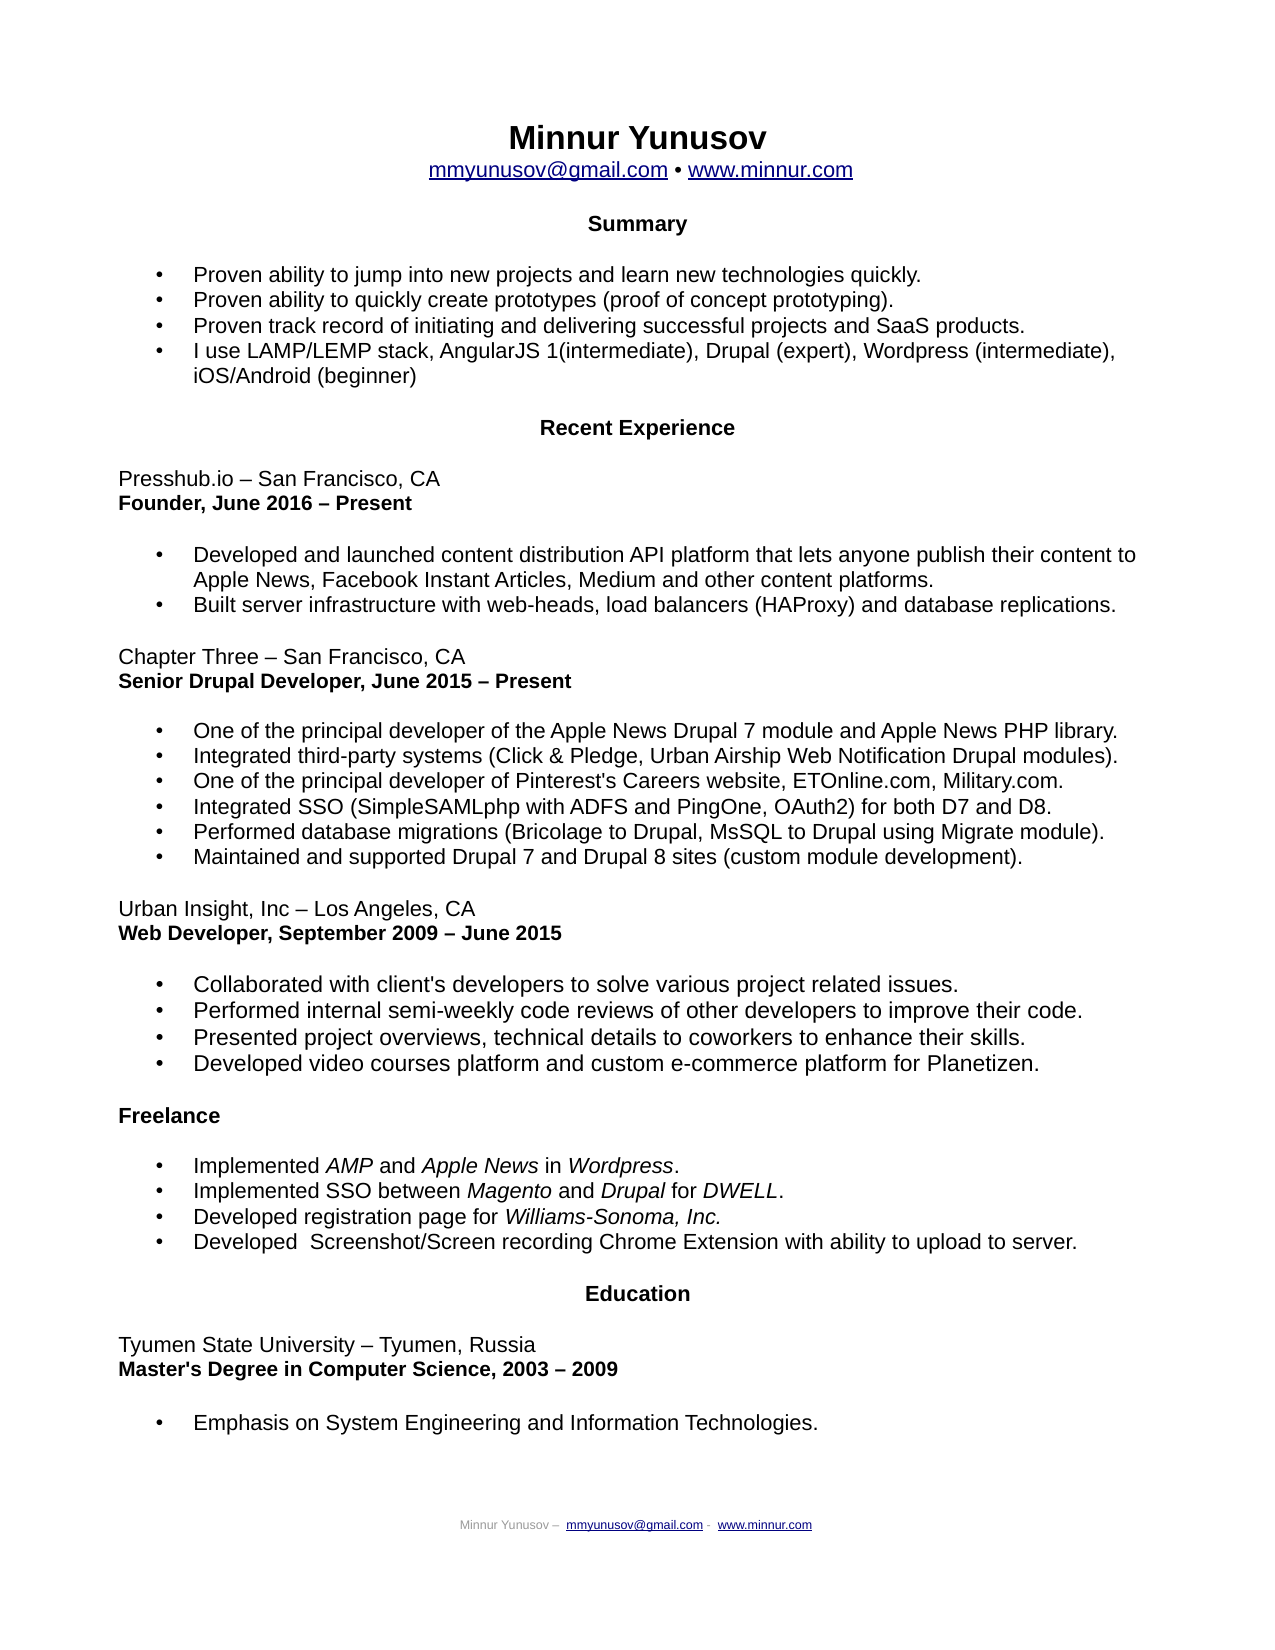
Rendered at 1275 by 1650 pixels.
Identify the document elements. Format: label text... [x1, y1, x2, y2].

list Developed registration page for Williams-Sonoma, Inc. [156, 1204, 1157, 1229]
text Summary [118, 211, 1157, 236]
list I use LAMP/LEMP stack, AngularJS 1(intermediate), Drupal (expert), Wordpress (intermediate), iOS/Android (beginner) [156, 338, 1157, 388]
text mmyunusov@gmail.com • www.minnur.com [118, 157, 1157, 182]
text Freelance [118, 1103, 1157, 1128]
text Recent Experience [118, 414, 1157, 440]
list Collaborated with client's developers to solve various project related issues. [156, 971, 1157, 997]
text Senior Drupal Developer, June 2015 – Present [118, 669, 1157, 693]
list Implemented SSO between Magento and Drupal for DWELL. [156, 1178, 1157, 1204]
list One of the principal developer of the Apple News Drupal 7 module and Apple News PHP library. [156, 718, 1157, 743]
list Emphasis on System Engineering and Information Technologies. [156, 1410, 1157, 1435]
list Developed Screenshot/Screen recording Chrome Extension with ability to upload to server. [156, 1229, 1157, 1254]
text Master's Degree in Computer Science, 2003 – 2009 [118, 1357, 1157, 1381]
text Presshub.io – San Francisco, CA [118, 466, 1157, 491]
list Integrated third-party systems (Click & Pledge, Urban Airship Web Notification Drupal modules). [156, 743, 1157, 768]
list Developed and launched content distribution API platform that lets anyone publish their content to Apple News, Facebook Instant Articles, Medium and other content platforms. [156, 542, 1157, 592]
text Founder, June 2016 – Present [118, 491, 1157, 515]
text Web Developer, September 2009 – June 2015 [118, 921, 1157, 945]
list Built server infrastructure with web-heads, load balancers (HAProxy) and database replications. [156, 592, 1157, 617]
list Integrated SSO (SimpleSAMLphp with ADFS and PingOne, OAuth2) for both D7 and D8. [156, 793, 1157, 819]
list Maintained and supported Drupal 7 and Drupal 8 sites (custom module development). [156, 844, 1157, 869]
text Minnur Yunusov [118, 118, 1157, 157]
list Proven track record of initiating and delivering successful projects and SaaS products. [156, 312, 1157, 338]
text Education [118, 1280, 1157, 1306]
list Presented project overviews, technical details to coworkers to enhance their skills. [156, 1024, 1157, 1050]
list Proven ability to quickly create prototypes (proof of concept prototyping). [156, 287, 1157, 312]
list Performed internal semi-weekly code reviews of other developers to improve their code. [156, 997, 1157, 1024]
list Proven ability to jump into new projects and learn new technologies quickly. [156, 262, 1157, 287]
list One of the principal developer of Pinterest's Careers website, ETOnline.com, Military.com. [156, 768, 1157, 793]
list Developed video courses platform and custom e-commerce platform for Planetizen. [156, 1050, 1157, 1076]
list Implemented AMP and Apple News in Wordpress. [156, 1153, 1157, 1178]
text Urban Insight, Inc – Los Angeles, CA [118, 896, 1157, 921]
text Tyumen State University – Tyumen, Russia [118, 1332, 1157, 1357]
list Performed database migrations (Bricolage to Drupal, MsSQL to Drupal using Migrate module). [156, 819, 1157, 844]
text Chapter Three – San Francisco, CA [118, 643, 1157, 669]
